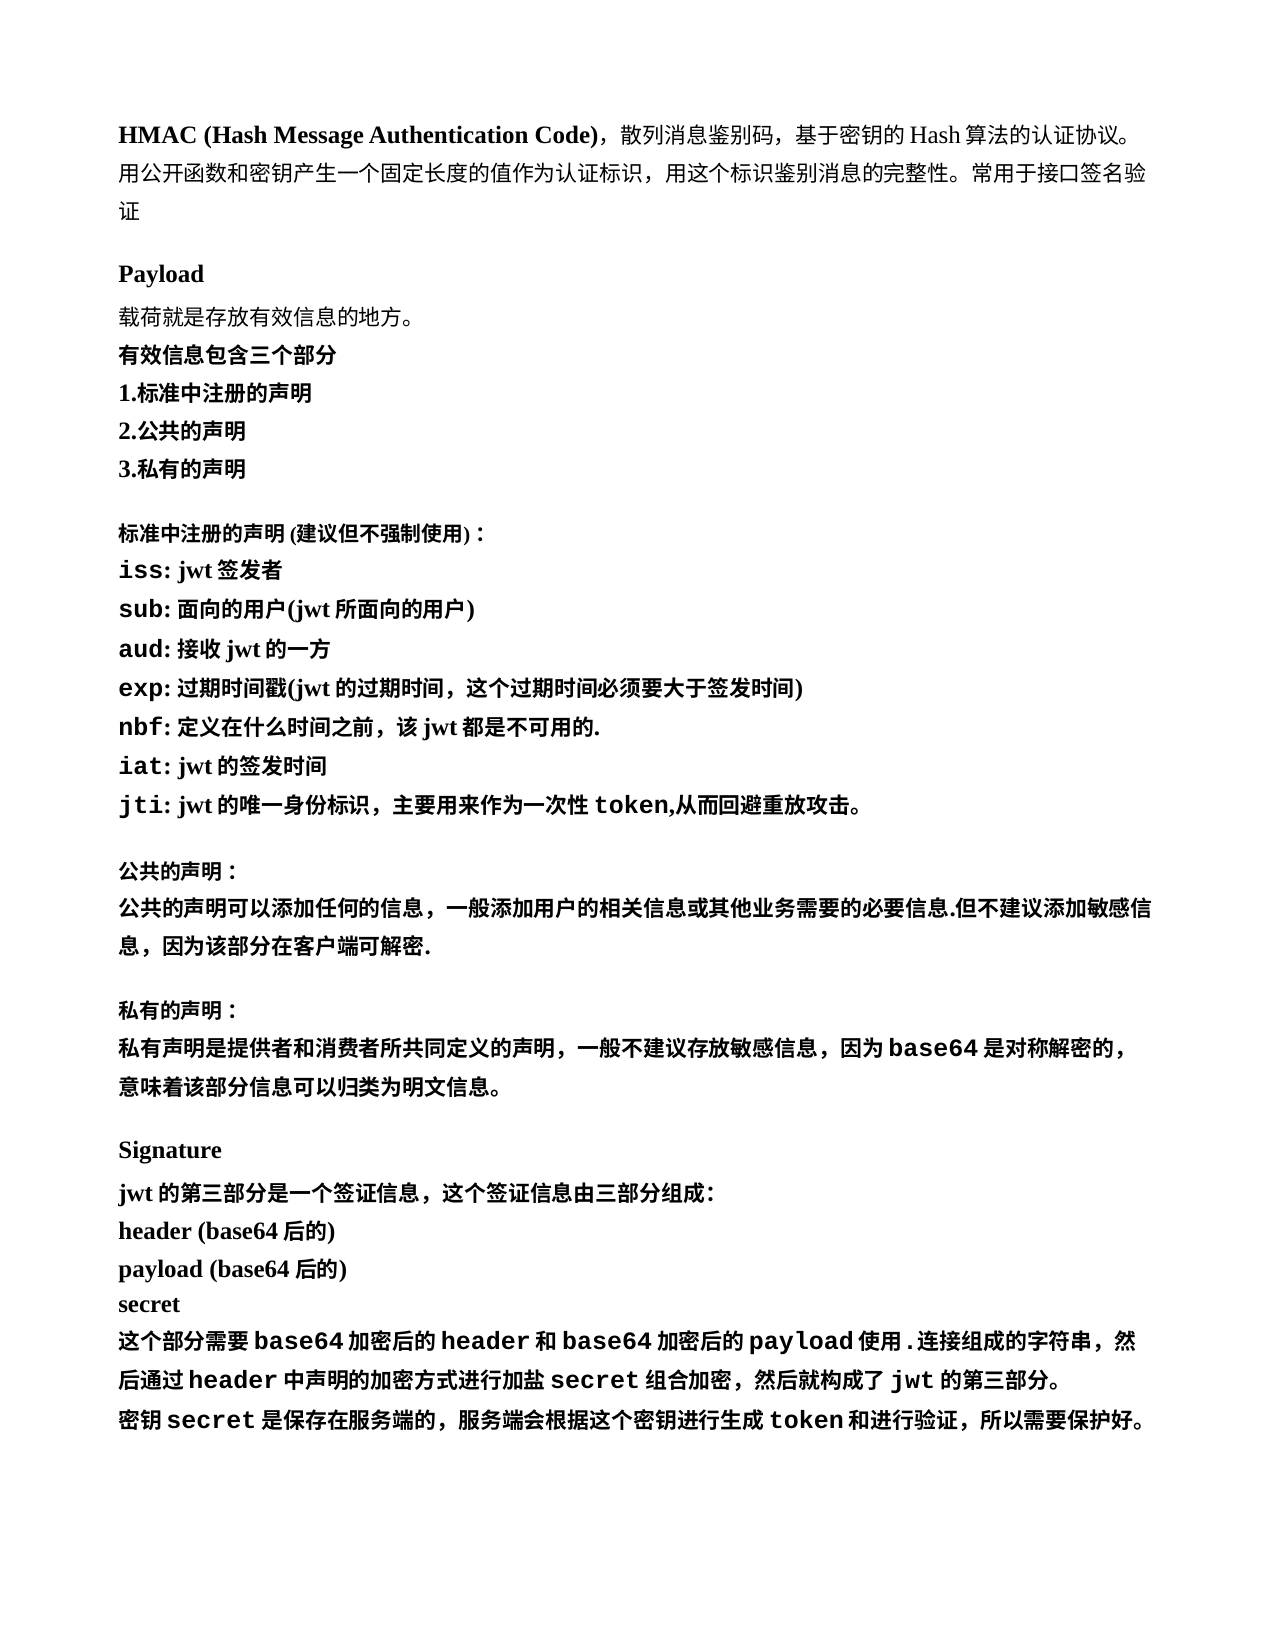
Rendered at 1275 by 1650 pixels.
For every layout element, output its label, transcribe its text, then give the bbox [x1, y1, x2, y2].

text 私有声明是提供者和消费者所共同定义的声明，一般不建议存放敏感信息，因为base64是对称解密的，意味着该部分信息可以归类为明文信息。 [118, 1031, 1157, 1102]
text iss: jwt签发者 sub: 面向的用户(jwt所面向的用户) aud: 接收jwt的一方 exp: 过期时间戳(jwt的过期时间，这个过期时间必须要大于签发时间) nbf: 定义在什么时间之前，该jwt都是不可用的. iat: jwt的签发时间 jti: jwt的唯一身份标识，主要用来作为一次性token,从而回避重放攻击。 [118, 553, 1157, 821]
subtitle 标准中注册的声明 (建议但不强制使用) ： [118, 517, 1157, 547]
text 加密算法是单向函数散列算法，常见的有MD5、SHA、HAMC。 MD5(message-digest algorithm 5) （信息-摘要算法）缩写，广泛用于加密和解密技术，常用于文件校验。校验？不管文件多大，经过MD5后都能生成唯一的MD5值 SHA (Secure Hash Algorithm，安全散列算法），数字签名等密码学应用中重要的工具，安全性高于MD5 HMAC (Hash Message Authentication Code)，散列消息鉴别码，基于密钥的Hash算法的认证协议。用公开函数和密钥产生一个固定长度的值作为认证标识，用这个标识鉴别消息的完整性。常用于接口签名验证 [118, 118, 1157, 226]
subtitle 私有的声明 ： [118, 994, 1157, 1024]
text 载荷就是存放有效信息的地方。 有效信息包含三个部分 1.标准中注册的声明 2.公共的声明 3.私有的声明 [118, 300, 1157, 483]
subtitle 公共的声明 ： [118, 855, 1157, 885]
subtitle Payload [118, 259, 1157, 288]
text jwt的第三部分是一个签证信息，这个签证信息由三部分组成： header (base64后的) payload (base64后的) secret 这个部分需要base64加密后的header和base64加密后的payload使用.连接组成的字符串，然后通过header中声明的加密方式进行加盐secret组合加密，然后就构成了jwt的第三部分。 密钥secret是保存在服务端的，服务端会根据这个密钥进行生成token和进行验证，所以需要保护好。 [118, 1176, 1157, 1436]
text 公共的声明可以添加任何的信息，一般添加用户的相关信息或其他业务需要的必要信息.但不建议添加敏感信息，因为该部分在客户端可解密. [118, 891, 1157, 961]
subtitle Signature [118, 1135, 1157, 1164]
